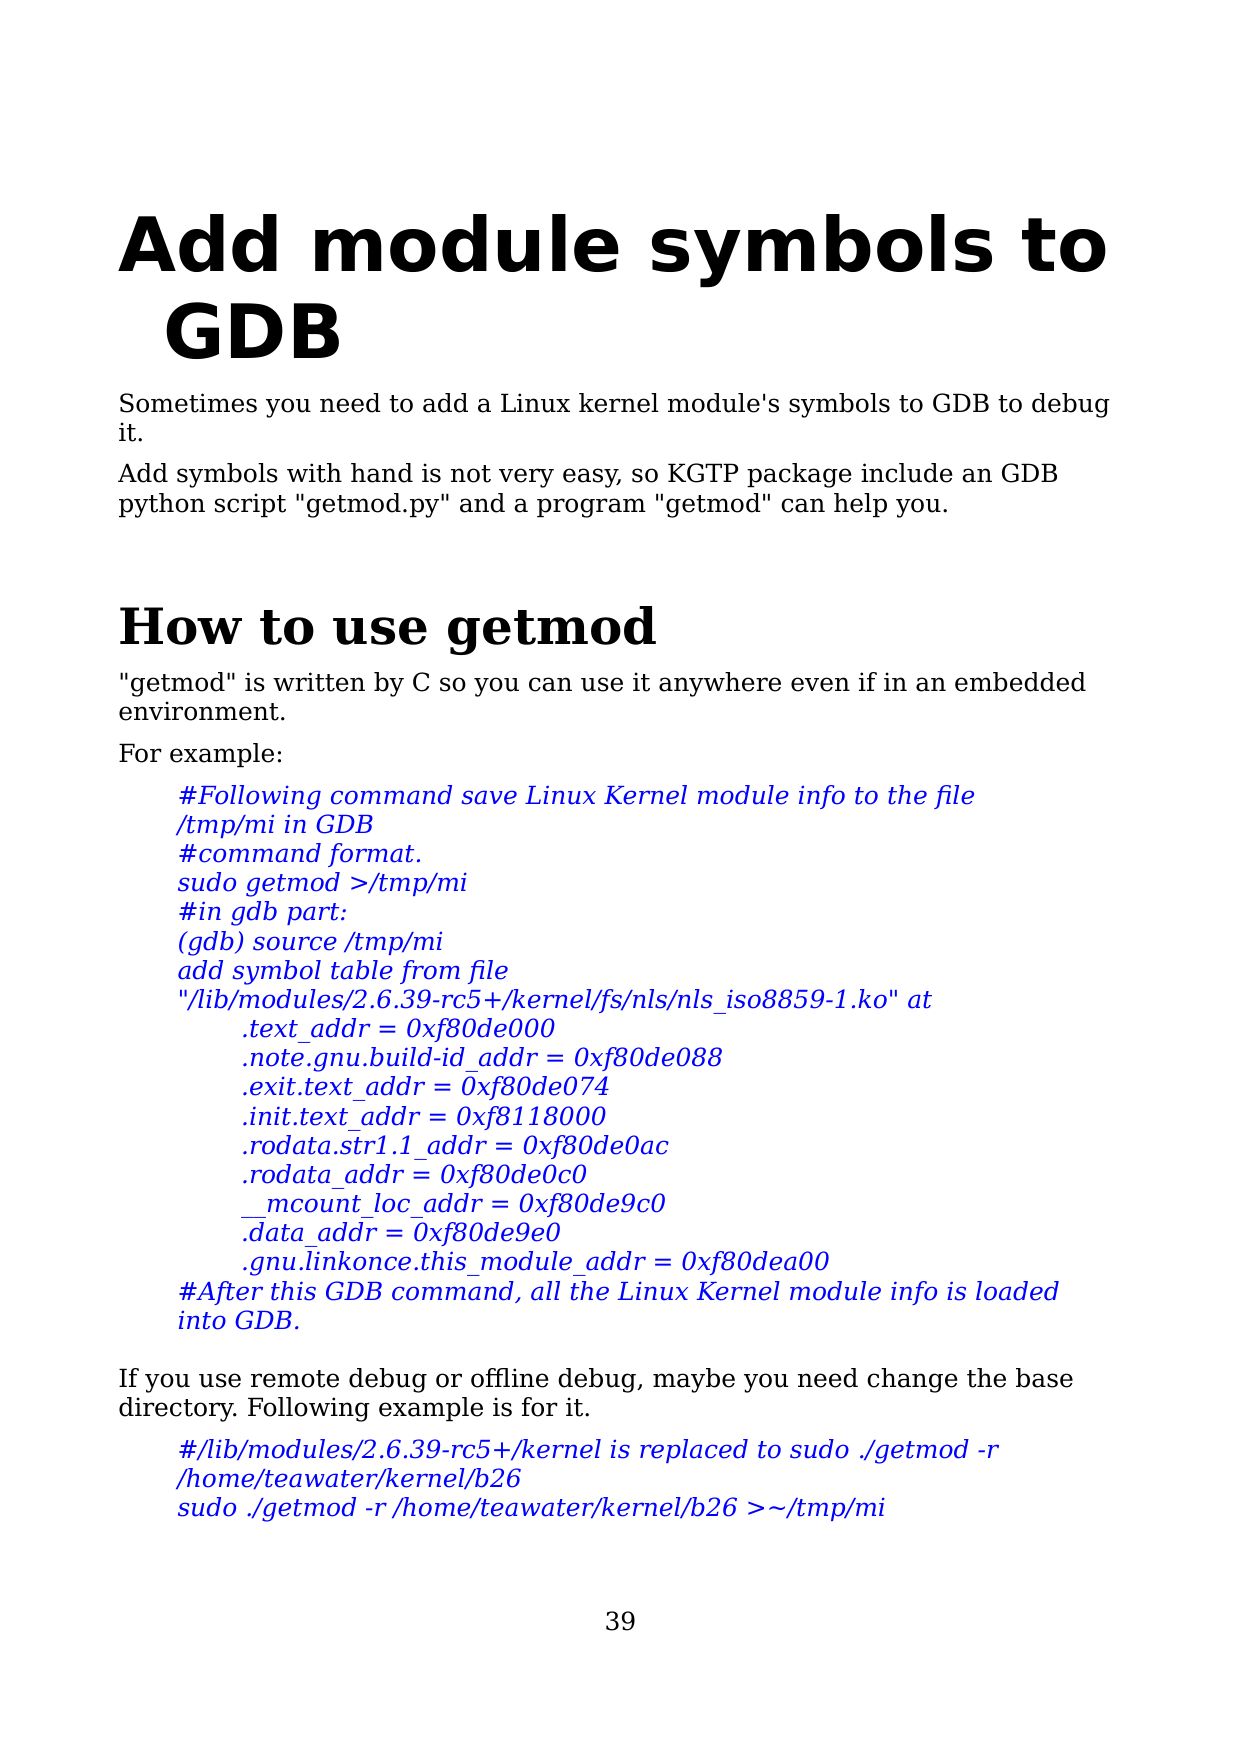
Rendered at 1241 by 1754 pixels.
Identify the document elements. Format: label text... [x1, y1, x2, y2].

text .note.gnu.build-id_addr = 0xf80de088 [177, 1043, 1063, 1073]
subtitle Add module symbols to GDB [118, 202, 1122, 376]
text .exit.text_addr = 0xf80de074 [177, 1073, 1063, 1102]
text (gdb) source /tmp/mi [177, 927, 1063, 956]
text sudo getmod >/tmp/mi [177, 868, 1063, 898]
text __mcount_loc_addr = 0xf80de9c0 [177, 1189, 1063, 1218]
text .data_addr = 0xf80de9e0 [177, 1218, 1063, 1248]
text For example: [118, 739, 1122, 768]
text .rodata_addr = 0xf80de0c0 [177, 1160, 1063, 1189]
text If you use remote debug or offline debug, maybe you need change the base directory. Following example is for it. [118, 1364, 1122, 1423]
text .init.text_addr = 0xf8118000 [177, 1102, 1063, 1131]
text "getmod" is written by C so you can use it anywhere even if in an embedded environment. [118, 668, 1122, 727]
text #in gdb part: [177, 898, 1063, 927]
text .text_addr = 0xf80de000 [177, 1014, 1063, 1043]
text add symbol table from file "/lib/modules/2.6.39-rc5+/kernel/fs/nls/nls_iso8859-1.ko" at [177, 956, 1063, 1014]
text #/lib/modules/2.6.39-rc5+/kernel is replaced to sudo ./getmod -r /home/teawater/kernel/b26 [177, 1435, 1063, 1493]
text Add symbols with hand is not very easy, so KGTP package include an GDB python script "getmod.py" and a program "getmod" can help you. [118, 460, 1122, 518]
text #Following command save Linux Kernel module info to the file /tmp/mi in GDB [177, 781, 1063, 839]
text #After this GDB command, all the Linux Kernel module info is loaded into GDB. [177, 1277, 1063, 1335]
text Sometimes you need to add a Linux kernel module's symbols to GDB to debug it. [118, 389, 1122, 447]
text .gnu.linkonce.this_module_addr = 0xf80dea00 [177, 1248, 1063, 1277]
text #command format. [177, 839, 1063, 868]
text sudo ./getmod -r /home/teawater/kernel/b26 >~/tmp/mi [177, 1493, 1063, 1523]
subtitle How to use getmod [118, 597, 1122, 656]
text .rodata.str1.1_addr = 0xf80de0ac [177, 1131, 1063, 1160]
